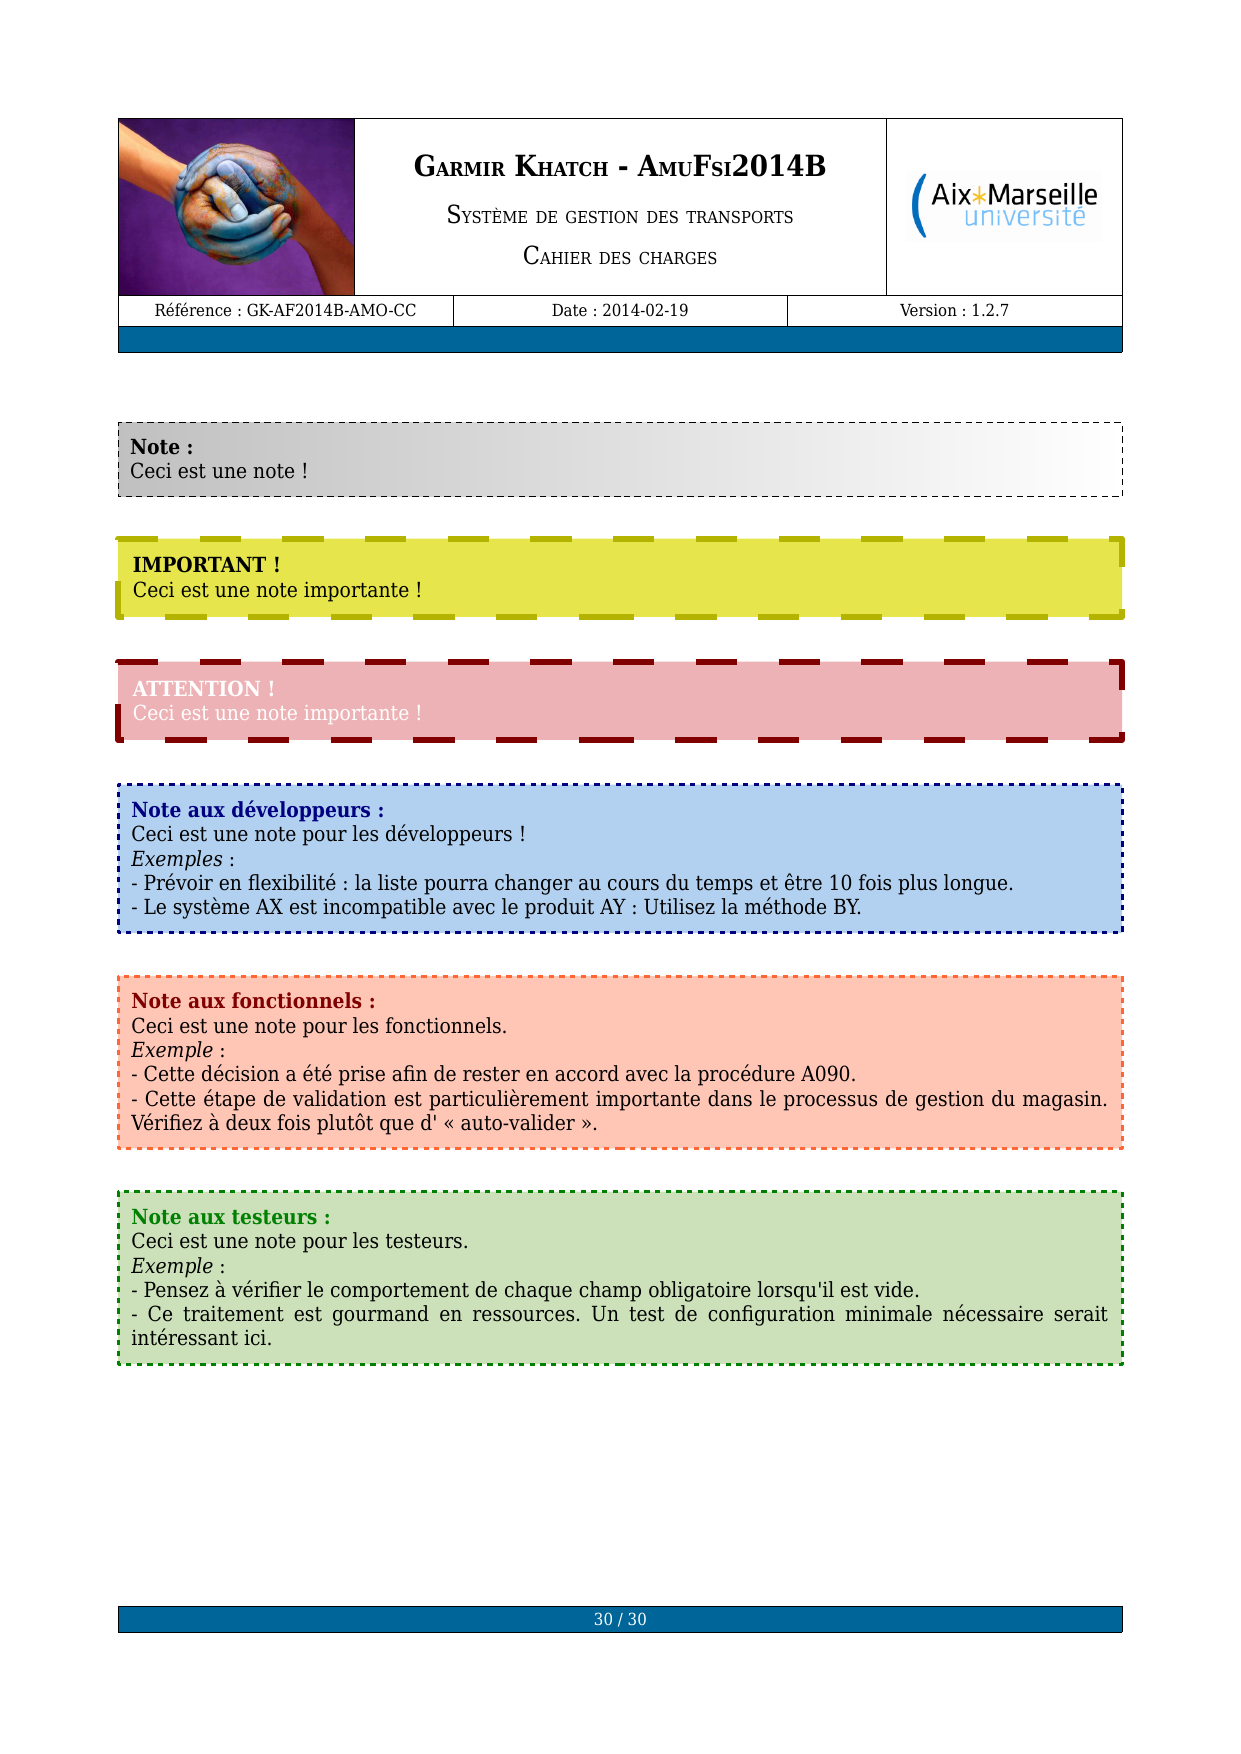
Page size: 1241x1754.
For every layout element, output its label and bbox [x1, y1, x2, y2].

picture [119, 119, 354, 295]
picture [887, 126, 1122, 288]
